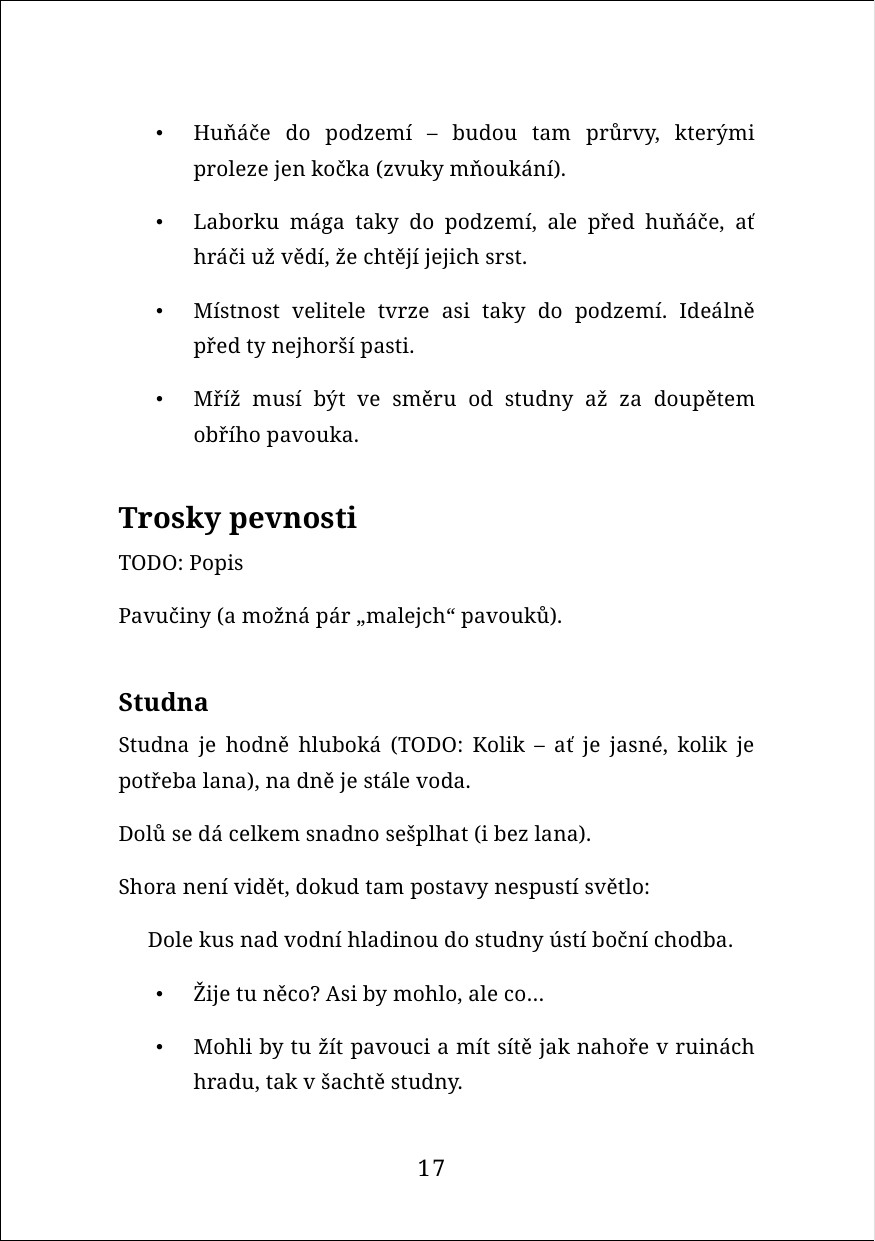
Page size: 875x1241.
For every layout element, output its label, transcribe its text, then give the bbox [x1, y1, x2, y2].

text TODO: Popis [118, 548, 756, 577]
text Studna je hodně hluboká (TODO: Kolik – ať je jasné, kolik je potřeba lana), na dně je stále voda. [118, 730, 756, 794]
subtitle Studna [118, 684, 756, 718]
text Shora není vidět, dokud tam postavy nespustí světlo: [118, 872, 756, 901]
list Huňáče do podzemí – budou tam průrvy, kterými proleze jen kočka (zvuky mňoukání). [156, 118, 756, 182]
list Mříž musí být ve směru od studny až za doupětem obřího pavouka. [156, 384, 756, 448]
text Dole kus nad vodní hladinou do studny ústí boční chodba. [118, 925, 756, 954]
subtitle Trosky pevnosti [118, 497, 756, 537]
list Laborku mága taky do podzemí, ale před huňáče, ať hráči už vědí, že chtějí jejich srst. [156, 207, 756, 271]
list Místnost velitele tvrze asi taky do podzemí. Ideálně před ty nejhorší pasti. [156, 296, 756, 360]
text Pavučiny (a možná pár „malejch“ pavouků). [118, 602, 756, 630]
list Mohli by tu žít pavouci a mít sítě jak nahoře v ruinách hradu, tak v šachtě studny. [156, 1032, 756, 1096]
text Dolů se dá celkem snadno sešplhat (i bez lana). [118, 819, 756, 847]
list Žije tu něco? Asi by mohlo, ale co… [156, 979, 756, 1007]
